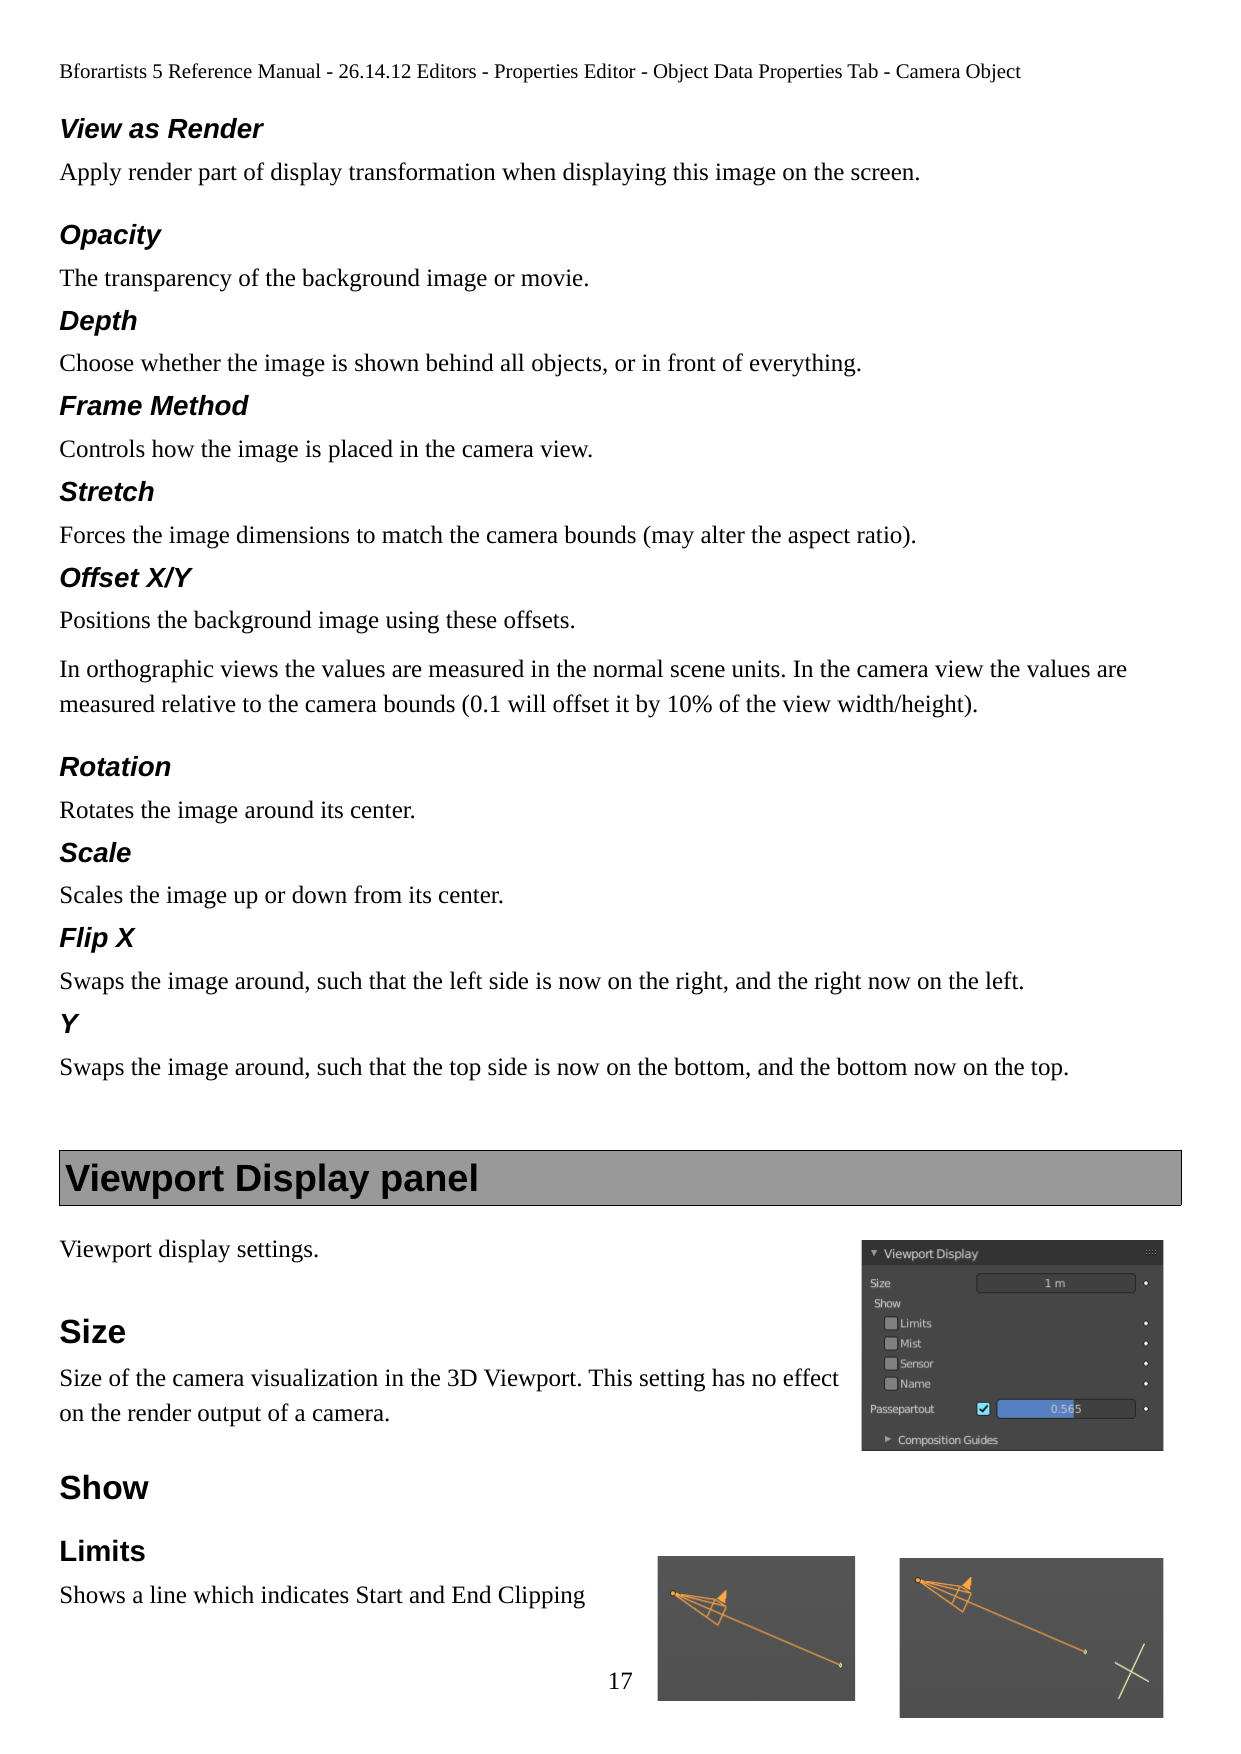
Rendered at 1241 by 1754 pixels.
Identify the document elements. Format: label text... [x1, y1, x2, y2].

subtitle Depth [59, 304, 1181, 336]
subtitle Y [59, 1007, 1181, 1039]
text Viewport display settings. [59, 1234, 1181, 1263]
text Size of the camera visualization in the 3D Viewport. This setting has no effect on the render output of a camera. [59, 1363, 861, 1427]
subtitle Show [59, 1468, 1181, 1506]
subtitle Rotation [59, 751, 1181, 782]
text Choose whether the image is shown behind all objects, or in front of everything. [59, 348, 1181, 377]
text Swaps the image around, such that the left side is now on the right, and the right now on the left. [59, 966, 1181, 995]
subtitle Opacity [59, 218, 1181, 250]
subtitle Offset X/Y [59, 561, 1181, 593]
subtitle Flip X [59, 922, 1181, 954]
text Apply render part of display transformation when displaying this image on the screen. [59, 157, 1181, 186]
text Forces the image dimensions to match the camera bounds (may alter the aspect ratio). [59, 520, 1181, 548]
subtitle Stretch [59, 475, 1181, 507]
subtitle Frame Method [59, 390, 1181, 422]
text Positions the background image using these offsets. [59, 605, 1181, 634]
text In orthographic views the values are measured in the normal scene units. In the camera view the values are measured relative to the camera bounds (0.1 will offset it by 10% of the view width/height). [59, 654, 1181, 718]
subtitle Size [59, 1312, 861, 1351]
text The transparency of the background image or movie. [59, 263, 1181, 292]
text Scales the image up or down from its center. [59, 881, 1181, 909]
picture [861, 1240, 1164, 1451]
subtitle Scale [59, 836, 1181, 868]
text Controls how the image is placed in the camera view. [59, 434, 1181, 463]
text Shows a line which indicates Start and End Clipping [59, 1580, 657, 1608]
table_header Viewport Display panel [60, 1151, 1181, 1205]
subtitle View as Render [59, 113, 1181, 144]
text Swaps the image around, such that the top side is now on the bottom, and the bottom now on the top. [59, 1052, 1181, 1081]
text Rotates the image around its center. [59, 795, 1181, 824]
subtitle [1164, 1312, 1181, 1351]
picture [899, 1558, 1164, 1718]
subtitle Limits [59, 1533, 1181, 1567]
picture [657, 1556, 856, 1701]
